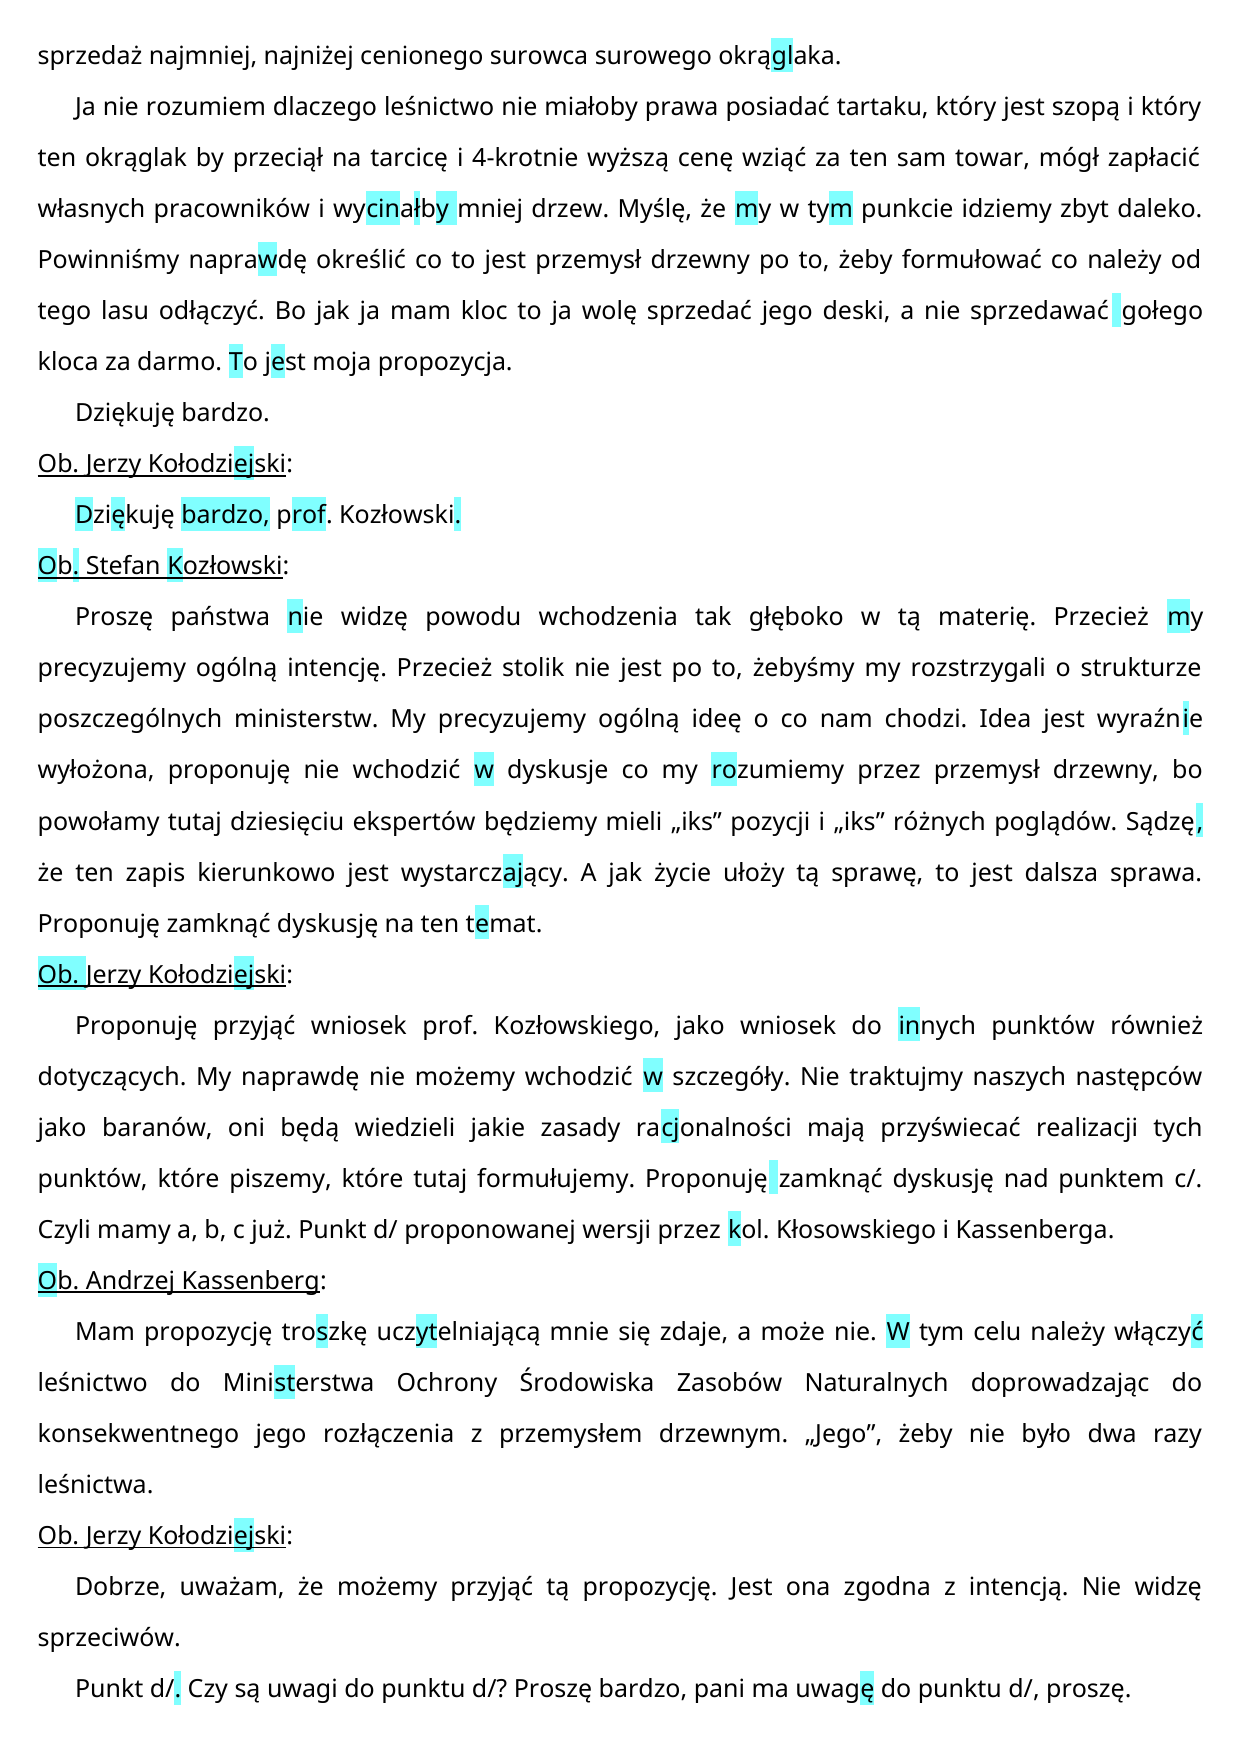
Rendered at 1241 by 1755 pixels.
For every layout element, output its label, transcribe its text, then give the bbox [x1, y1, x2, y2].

text Punkt d/. Czy są uwagi do punktu d/? Proszę bardzo, pani ma uwagę do punktu d/, proszę. [37, 1671, 1203, 1705]
text Mam propozycję troszkę uczytelniającą mnie się zdaje, a może nie. W tym celu należy włączyć leśnictwo do Ministerstwa Ochrony Środowiska Zasobów Naturalnych doprowadzając do konsekwentnego jego rozłączenia z przemysłem drzewnym. „Jego”, żeby nie było dwa razy leśnictwa. [37, 1313, 1203, 1501]
text Ob. Stefan Kozłowski: [37, 548, 1203, 582]
text sprzedaż najmniej, najniżej cenionego surowca surowego okrąglaka. [37, 37, 1203, 72]
text Ob. Jerzy Kołodziejski: [37, 1518, 1203, 1552]
text Ja nie rozumiem dlaczego leśnictwo nie miałoby prawa posiadać tartaku, który jest szopą i który ten okrąglak by przeciął na tarcicę i 4-krotnie wyższą cenę wziąć za ten sam towar, mógł zapłacić własnych pracowników i wycinałby mniej drzew. Myślę, że my w tym punkcie idziemy zbyt daleko. Powinniśmy naprawdę określić co to jest przemysł drzewny po to, żeby formułować co należy od tego lasu odłączyć. Bo jak ja mam kloc to ja wolę sprzedać jego deski, a nie sprzedawać gołego kloca za darmo. To jest moja propozycja. [37, 88, 1203, 378]
text Dobrze, uważam, że możemy przyjąć tą propozycję. Jest ona zgodna z intencją. Nie widzę sprzeciwów. [37, 1569, 1203, 1654]
text Proszę państwa nie widzę powodu wchodzenia tak głęboko w tą materię. Przecież my precyzujemy ogólną intencję. Przecież stolik nie jest po to, żebyśmy my rozstrzygali o strukturze poszczególnych ministerstw. My precyzujemy ogólną ideę o co nam chodzi. Idea jest wyraźnie wyłożona, proponuję nie wchodzić w dyskusje co my rozumiemy przez przemysł drzewny, bo powołamy tutaj dziesięciu ekspertów będziemy mieli „iks” pozycji i „iks” różnych poglądów. Sądzę, że ten zapis kierunkowo jest wystarczający. A jak życie ułoży tą sprawę, to jest dalsza sprawa. Proponuję zamknąć dyskusję na ten temat. [37, 599, 1203, 939]
text Ob. Jerzy Kołodziejski: [37, 446, 1203, 480]
text Dziękuję bardzo. [37, 395, 1203, 429]
text Dziękuję bardzo, prof. Kozłowski. [37, 497, 1203, 531]
text Proponuję przyjąć wniosek prof. Kozłowskiego, jako wniosek do innych punktów również dotyczących. My naprawdę nie możemy wchodzić w szczegóły. Nie traktujmy naszych następców jako baranów, oni będą wiedzieli jakie zasady racjonalności mają przyświecać realizacji tych punktów, które piszemy, które tutaj formułujemy. Proponuję zamknąć dyskusję nad punktem c/. Czyli mamy a, b, c już. Punkt d/ proponowanej wersji przez kol. Kłosowskiego i Kassenberga. [37, 1007, 1203, 1246]
text Ob. Andrzej Kassenberg: [37, 1262, 1203, 1297]
text Ob. Jerzy Kołodziejski: [37, 956, 1203, 990]
